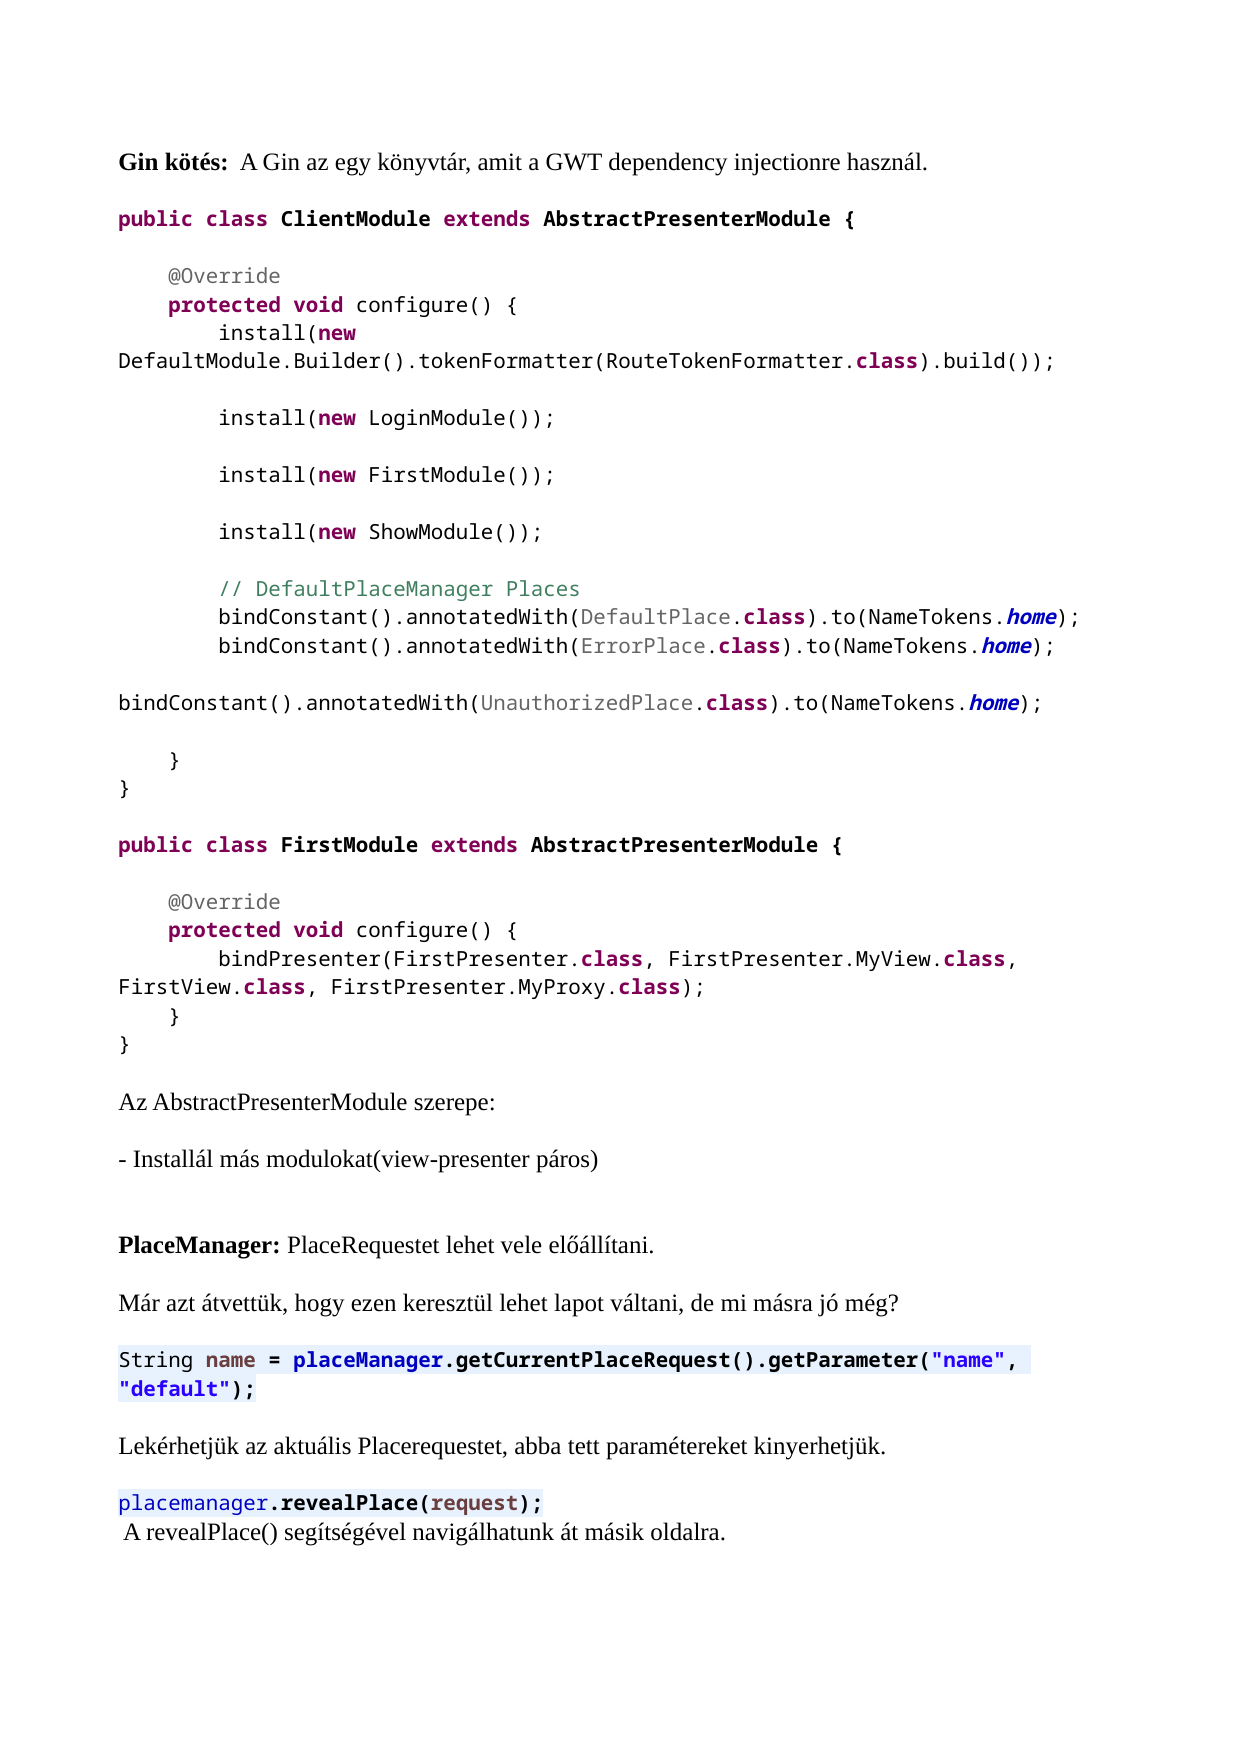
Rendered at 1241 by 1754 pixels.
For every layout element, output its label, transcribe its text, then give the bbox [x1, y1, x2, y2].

text install(new ShowModule()); [118, 517, 1122, 546]
text } [118, 1001, 1122, 1029]
text @Override [118, 887, 1122, 916]
text String name = placeManager.getCurrentPlaceRequest().getParameter("name", "default"); [118, 1345, 1122, 1402]
text PlaceManager: PlaceRequestet lehet vele előállítani. [118, 1230, 1122, 1259]
text public class ClientModule extends AbstractPresenterModule { [118, 204, 1122, 233]
text install(new FirstModule()); [118, 460, 1122, 489]
text Már azt átvettük, hogy ezen keresztül lehet lapot váltani, de mi másra jó még? [118, 1288, 1122, 1317]
text } [118, 745, 1122, 773]
text bindConstant().annotatedWith(UnauthorizedPlace.class).to(NameTokens.home); [118, 659, 1122, 716]
text bindConstant().annotatedWith(DefaultPlace.class).to(NameTokens.home); [118, 602, 1122, 631]
text @Override [118, 261, 1122, 290]
text bindConstant().annotatedWith(ErrorPlace.class).to(NameTokens.home); [118, 631, 1122, 659]
text Az AbstractPresenterModule szerepe: [118, 1087, 1122, 1115]
text protected void configure() { [118, 290, 1122, 318]
text Lekérhetjük az aktuális Placerequestet, abba tett paramétereket kinyerhetjük. [118, 1431, 1122, 1460]
text install(new DefaultModule.Builder().tokenFormatter(RouteTokenFormatter.class).build()); [118, 318, 1122, 375]
text - Installál más modulokat(view-presenter páros) [118, 1144, 1122, 1173]
text public class FirstModule extends AbstractPresenterModule { [118, 830, 1122, 859]
text // DefaultPlaceManager Places [118, 574, 1122, 602]
text bindPresenter(FirstPresenter.class, FirstPresenter.MyView.class, FirstView.class, FirstPresenter.MyProxy.class); [118, 944, 1122, 1001]
text } [118, 1029, 1122, 1058]
text } [118, 773, 1122, 802]
text placemanager.revealPlace(request); [118, 1488, 1122, 1517]
text Gin kötés: A Gin az egy könyvtár, amit a GWT dependency injectionre használ. [118, 147, 1122, 176]
text install(new LoginModule()); [118, 403, 1122, 432]
text A revealPlace() segítségével navigálhatunk át másik oldalra. [118, 1517, 1122, 1546]
text protected void configure() { [118, 916, 1122, 944]
